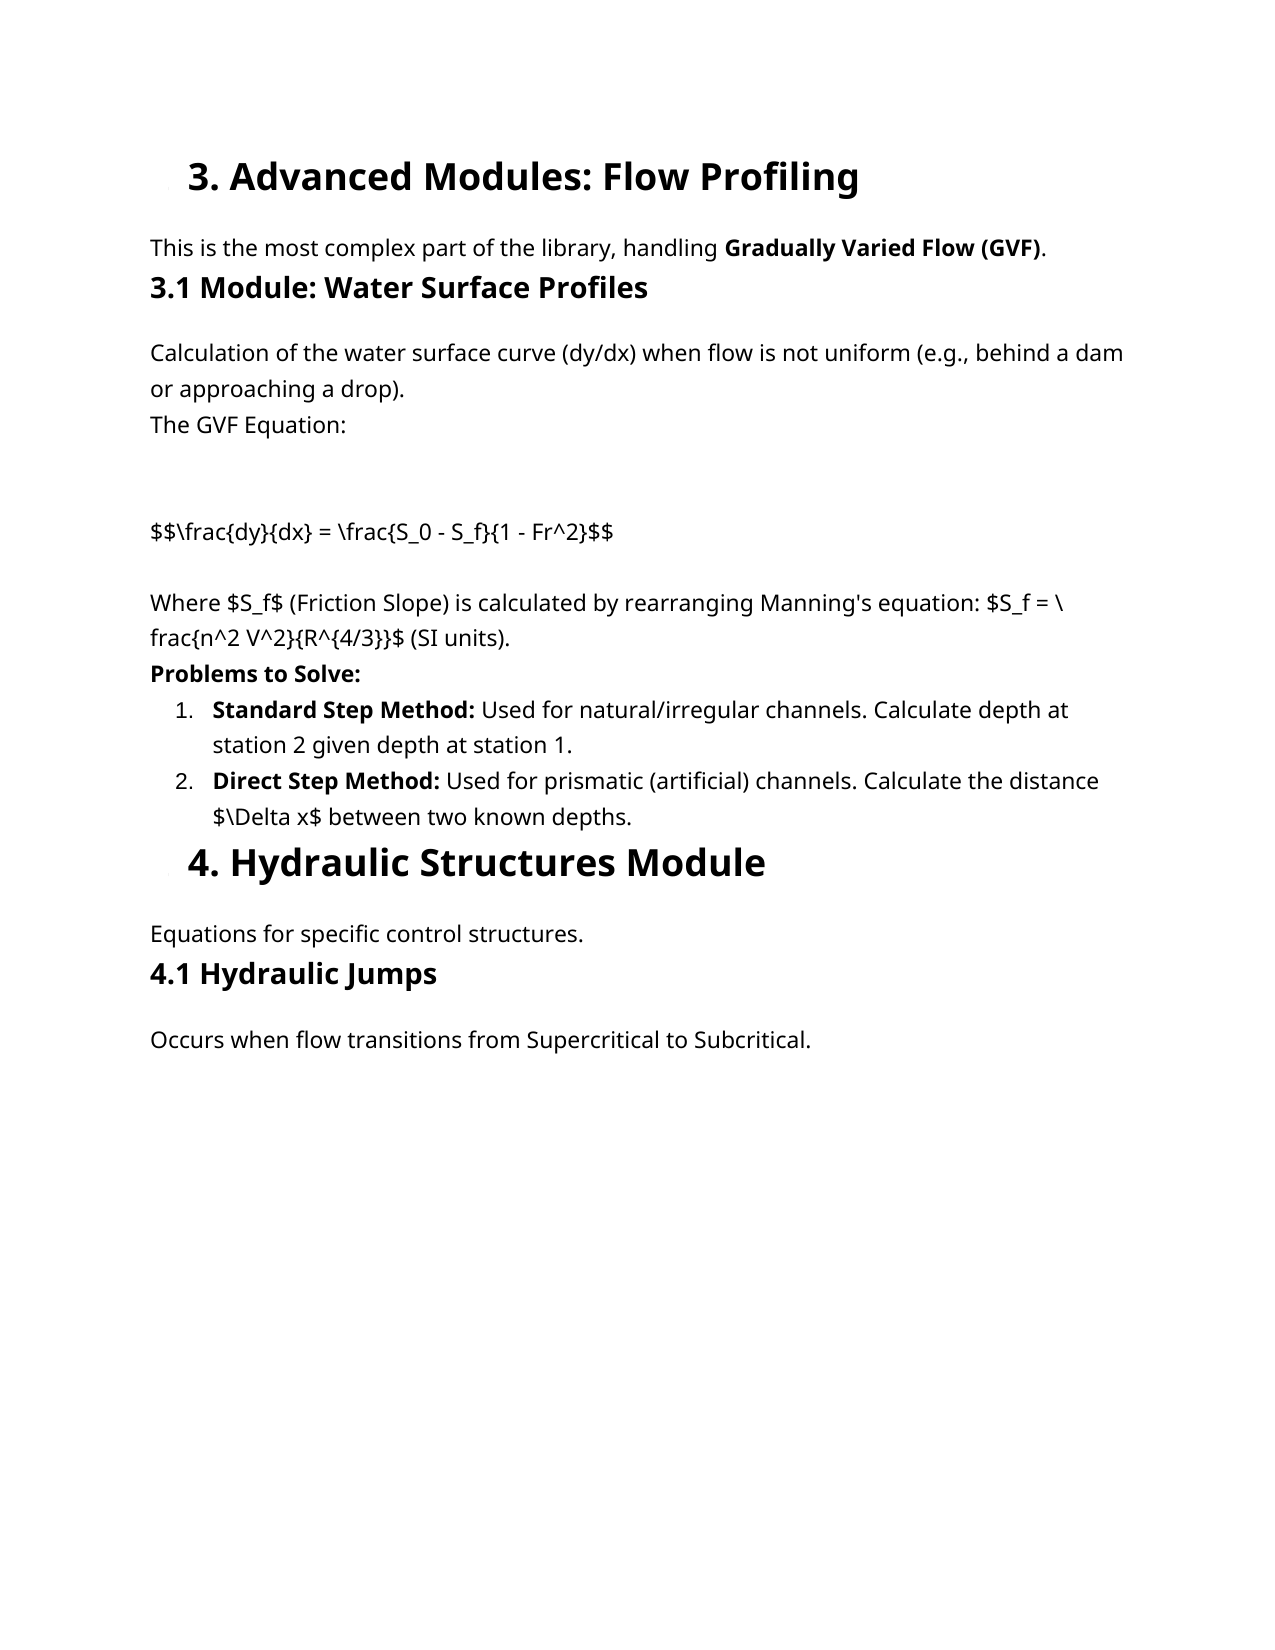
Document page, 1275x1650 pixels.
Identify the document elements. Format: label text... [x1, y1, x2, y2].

text The GVF Equation: [150, 409, 1125, 440]
subtitle 4.1 Hydraulic Jumps [150, 953, 1125, 993]
subtitle 3.1 Module: Water Surface Profiles [150, 267, 1125, 307]
subtitle 3. Advanced Modules: Flow Profiling [150, 150, 1125, 201]
text This is the most complex part of the library, handling Gradually Varied Flow (GVF). [150, 232, 1125, 263]
text Occurs when flow transitions from Supercritical to Subcritical. [150, 1023, 1125, 1055]
text Where $S_f$ (Friction Slope) is calculated by rearranging Manning's equation: $S_f = \frac{n^2 V^2}{R^{4/3}}$ (SI units). [150, 587, 1125, 654]
text $$\frac{dy}{dx} = \frac{S_0 - S_f}{1 - Fr^2}$$ [150, 516, 1125, 547]
text Calculation of the water surface curve (dy/dx) when flow is not uniform (e.g., behind a dam or approaching a drop). [150, 337, 1125, 404]
text Equations for specific control structures. [150, 918, 1125, 949]
list Standard Step Method: Used for natural/irregular channels. Calculate depth at station 2 given depth at station 1. [175, 694, 1125, 761]
subtitle 4. Hydraulic Structures Module [150, 836, 1125, 887]
text Problems to Solve: [150, 658, 1125, 689]
list Direct Step Method: Used for prismatic (artificial) channels. Calculate the distance $\Delta x$ between two known depths. [175, 765, 1125, 832]
